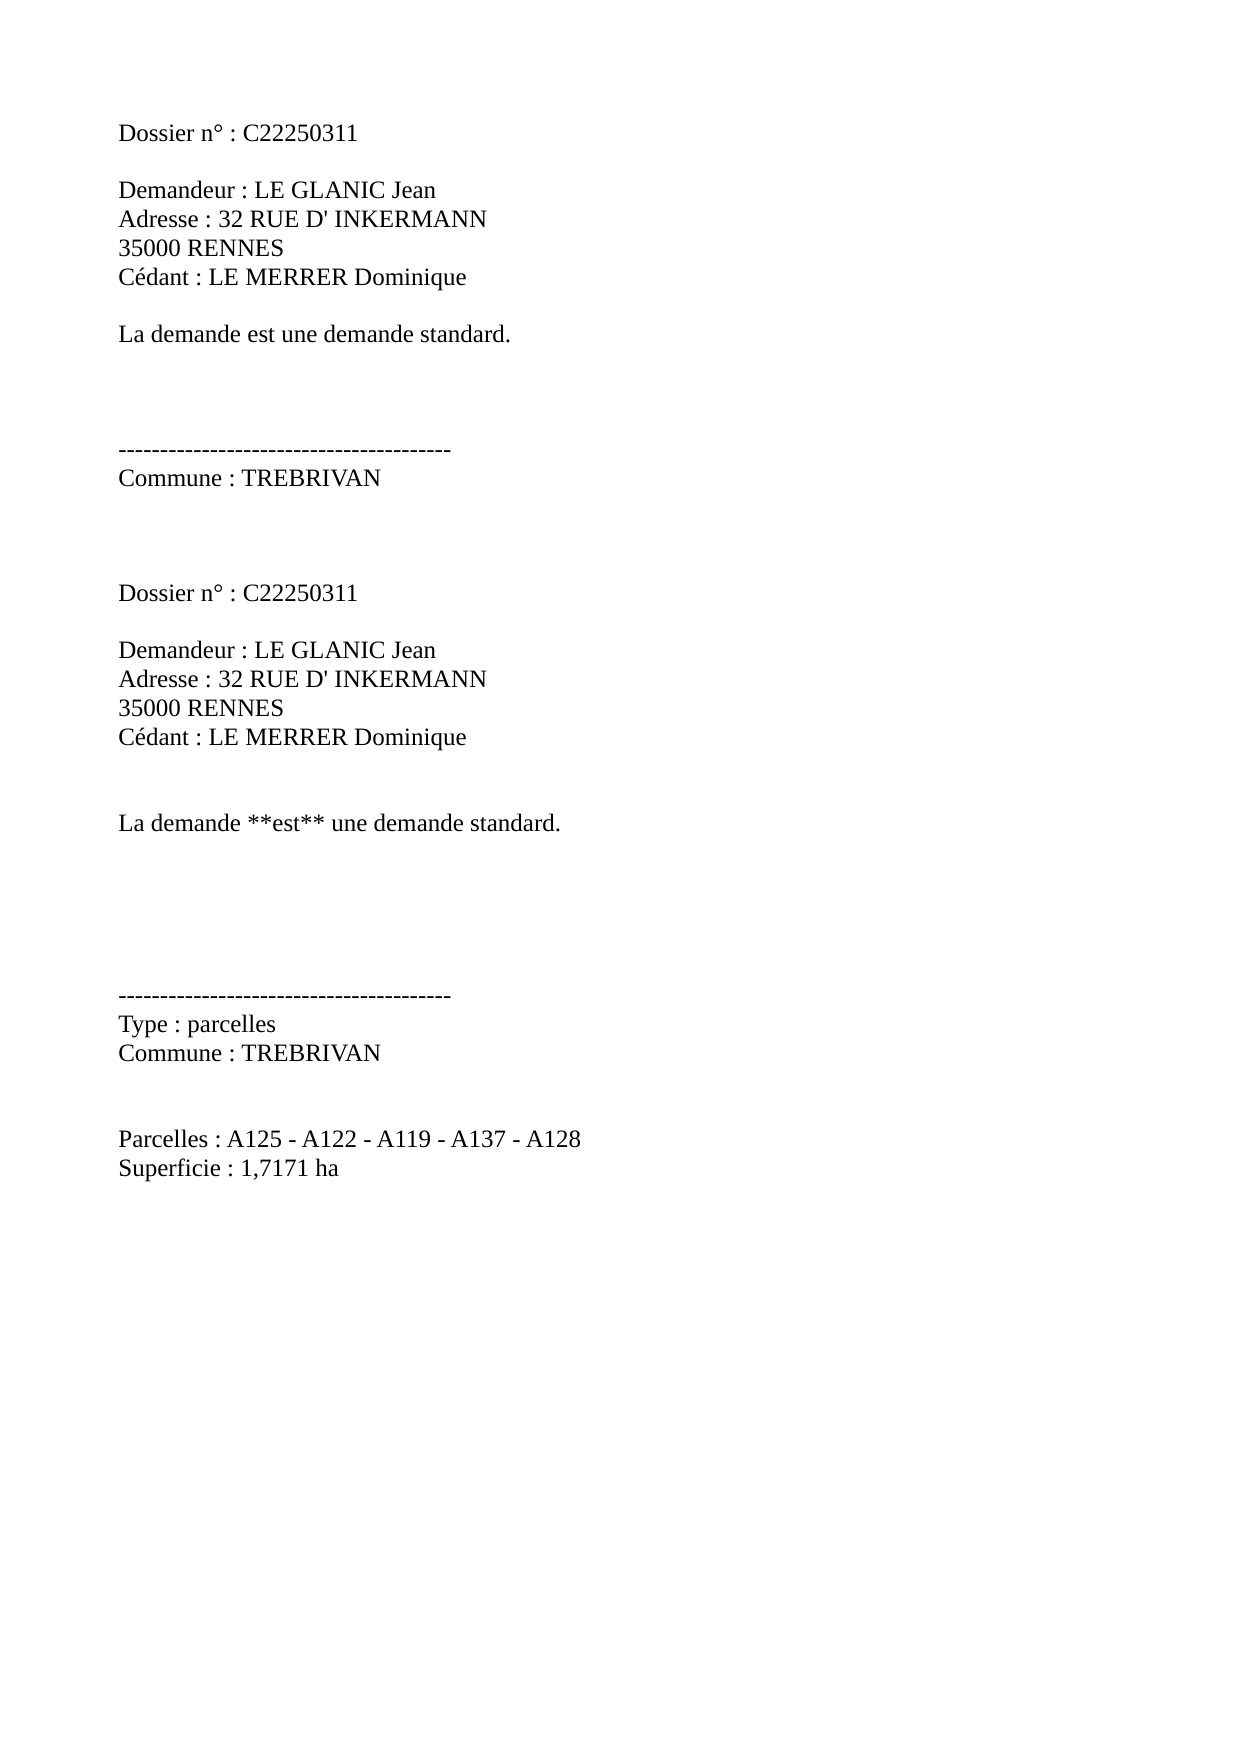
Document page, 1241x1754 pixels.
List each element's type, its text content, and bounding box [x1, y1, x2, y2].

text La demande est une demande standard. [118, 319, 1122, 377]
text Demandeur : LE GLANIC Jean [118, 176, 1122, 204]
text Dossier n° : C22250311 [118, 578, 1122, 607]
text Adresse : 32 RUE D' INKERMANN 35000 RENNES [118, 204, 1122, 262]
text Adresse : 32 RUE D' INKERMANN 35000 RENNES [118, 664, 1122, 722]
text Parcelles : A125 - A122 - A119 - A137 - A128 [118, 1124, 1122, 1153]
text ---------------------------------------- [118, 434, 1122, 463]
text Dossier n° : C22250311 [118, 118, 1122, 147]
text Type : parcelles [118, 1009, 1122, 1038]
text Demandeur : LE GLANIC Jean [118, 636, 1122, 664]
text Commune : TREBRIVAN [118, 1038, 1122, 1067]
text Superficie : 1,7171 ha [118, 1153, 1122, 1182]
text Commune : TREBRIVAN [118, 463, 1122, 492]
text Cédant : LE MERRER Dominique [118, 262, 1122, 291]
text La demande **est** une demande standard. [118, 808, 1122, 837]
text Cédant : LE MERRER Dominique [118, 722, 1122, 751]
text ---------------------------------------- [118, 981, 1122, 1009]
